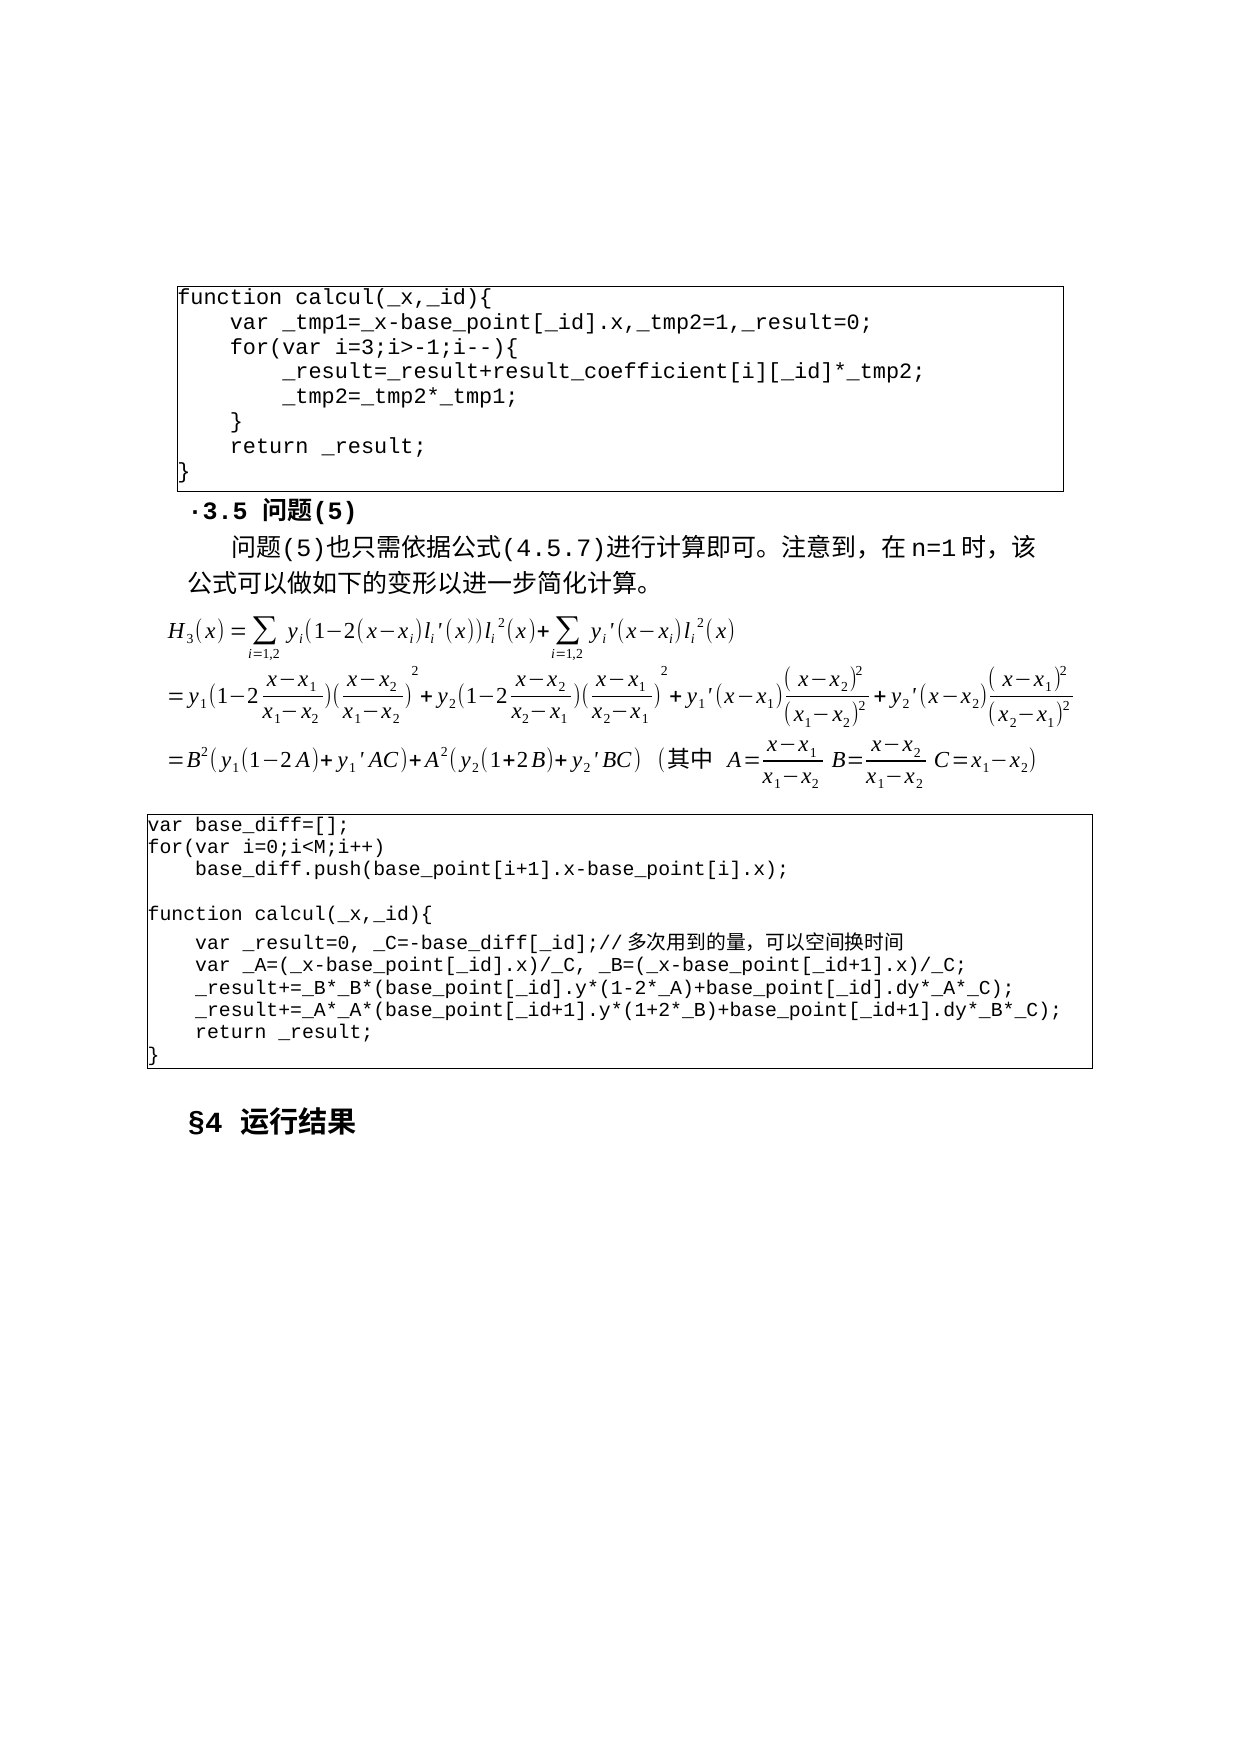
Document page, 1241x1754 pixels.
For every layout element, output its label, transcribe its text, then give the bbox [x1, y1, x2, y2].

text 问题(5)也只需依据公式(4.5.7)进行计算即可。注意到，在n=1时，该公式可以做如下的变形以进一步简化计算。 [187, 527, 1053, 600]
text ·3.5 问题(5) [187, 492, 1053, 527]
text §4 运行结果 [187, 1098, 1053, 1141]
